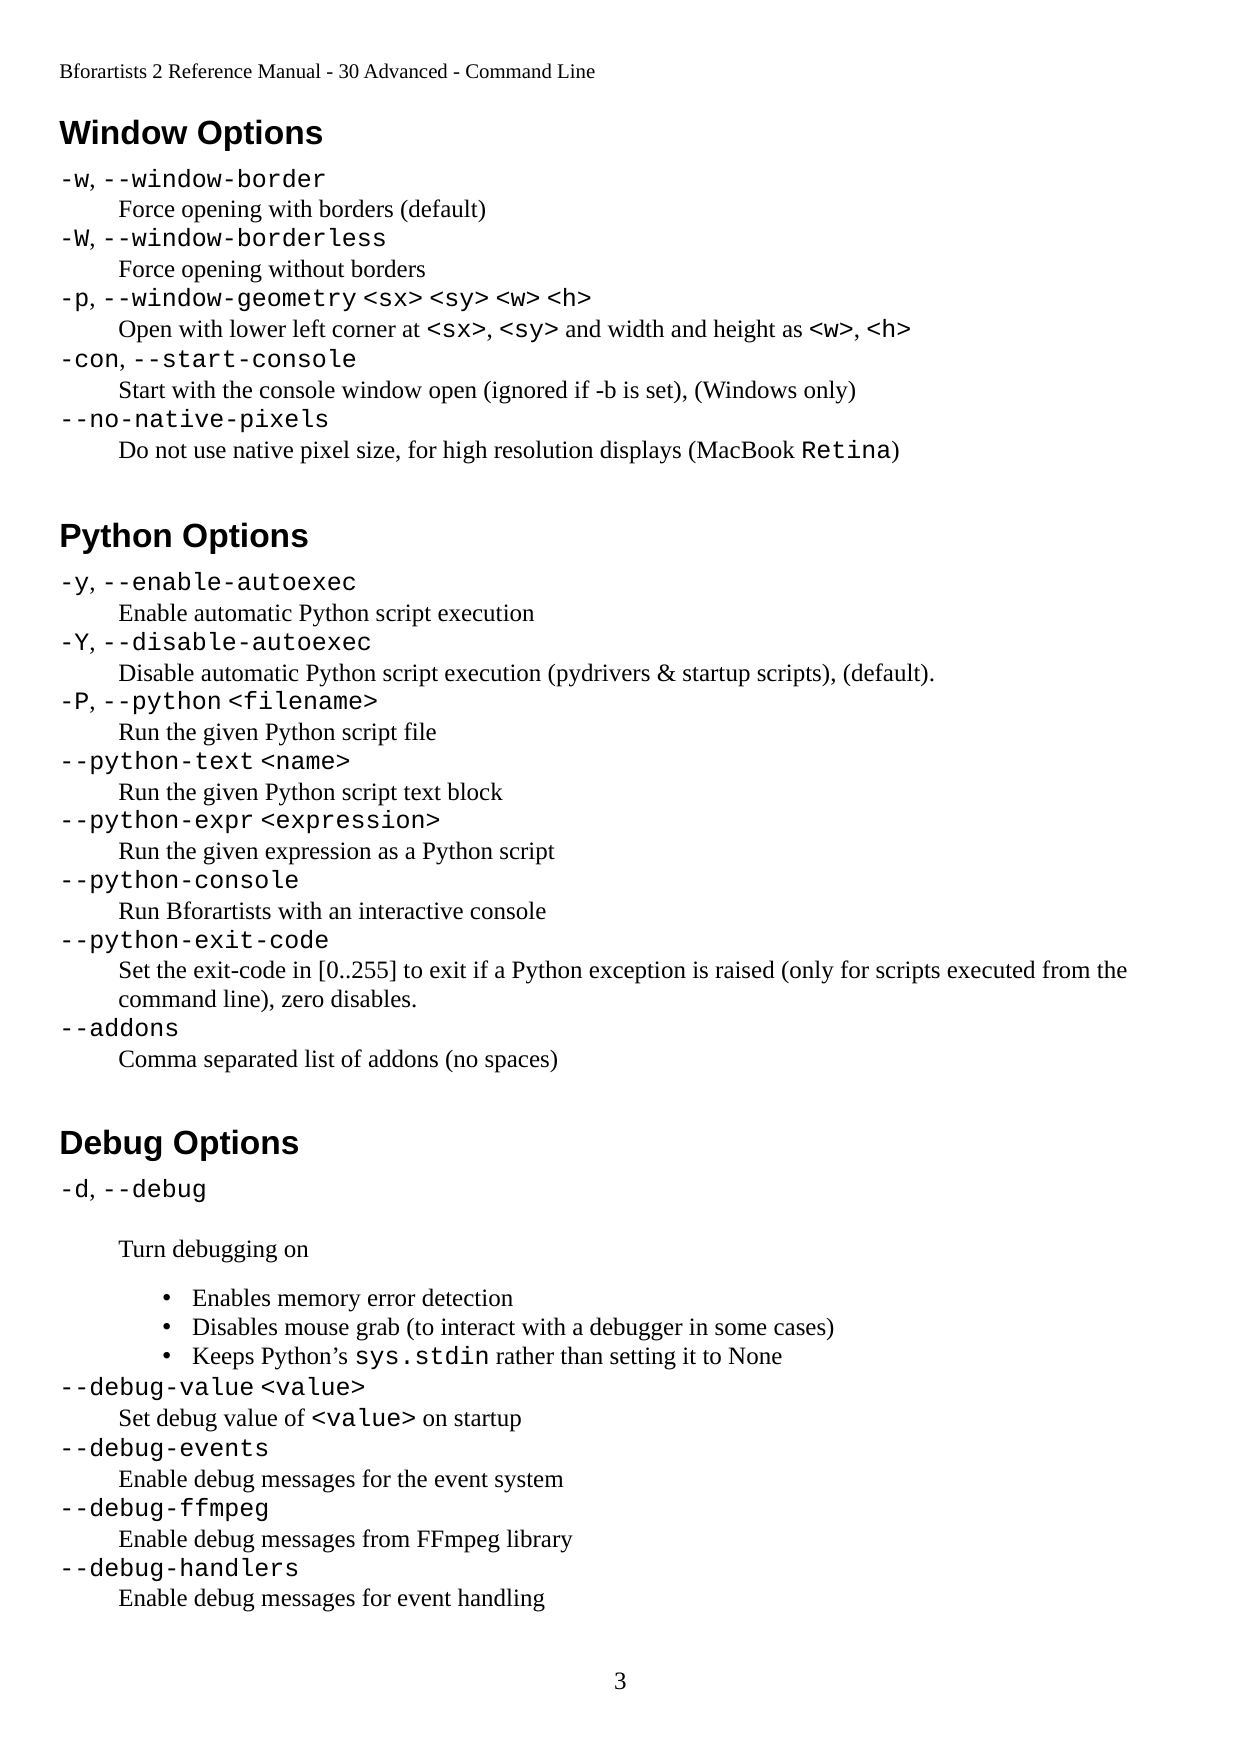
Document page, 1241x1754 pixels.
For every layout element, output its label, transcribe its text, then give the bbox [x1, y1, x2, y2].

text Turn debugging on [118, 1234, 1181, 1263]
subtitle -w, --window-border [59, 164, 1181, 194]
list Run the given expression as a Python script [118, 836, 1181, 865]
list Set debug value of <value> on startup [118, 1403, 1181, 1433]
subtitle --debug-value <value> [59, 1372, 1181, 1403]
subtitle Debug Options [59, 1123, 1181, 1162]
subtitle --python-text <name> [59, 746, 1181, 777]
list Disables mouse grab (to interact with a debugger in some cases) [162, 1312, 1181, 1341]
list Run the given Python script text block [118, 777, 1181, 806]
list Enable debug messages from FFmpeg library [118, 1524, 1181, 1553]
list Do not use native pixel size, for high resolution displays (MacBook Retina) [118, 435, 1181, 466]
subtitle --debug-events [59, 1433, 1181, 1464]
list Set the exit-code in [0..255] to exit if a Python exception is raised (only for scripts executed from the command line), zero disables. [118, 956, 1181, 1013]
list Start with the console window open (ignored if -b is set), (Windows only) [118, 375, 1181, 404]
list Keeps Python’s sys.stdin rather than setting it to None [162, 1341, 1181, 1372]
list Run Bforartists with an interactive console [118, 896, 1181, 925]
subtitle -W, --window-borderless [59, 223, 1181, 254]
subtitle --debug-handlers [59, 1553, 1181, 1583]
list Open with lower left corner at <sx>, <sy> and width and height as <w>, <h> [118, 314, 1181, 344]
subtitle -y, --enable-autoexec [59, 567, 1181, 598]
subtitle -Y, --disable-autoexec [59, 627, 1181, 658]
subtitle --python-exit-code [59, 925, 1181, 956]
list Disable automatic Python script execution (pydrivers & startup scripts), (default). [118, 658, 1181, 686]
list Force opening with borders (default) [118, 194, 1181, 223]
list Comma separated list of addons (no spaces) [118, 1044, 1181, 1073]
list Enable debug messages for event handling [118, 1583, 1181, 1612]
subtitle Python Options [59, 516, 1181, 555]
list Enable automatic Python script execution [118, 598, 1181, 627]
subtitle --python-expr <expression> [59, 806, 1181, 836]
list Enables memory error detection [162, 1283, 1181, 1312]
subtitle -con, --start-console [59, 344, 1181, 375]
subtitle -P, --python <filename> [59, 686, 1181, 717]
subtitle --no-native-pixels [59, 404, 1181, 435]
list Enable debug messages for the event system [118, 1464, 1181, 1493]
subtitle Window Options [59, 113, 1181, 151]
subtitle -p, --window-geometry <sx> <sy> <w> <h> [59, 283, 1181, 314]
subtitle --debug-ffmpeg [59, 1493, 1181, 1524]
subtitle --addons [59, 1013, 1181, 1044]
list Run the given Python script file [118, 717, 1181, 746]
list Force opening without borders [118, 254, 1181, 283]
subtitle -d, --debug [59, 1174, 1181, 1205]
subtitle --python-console [59, 865, 1181, 896]
